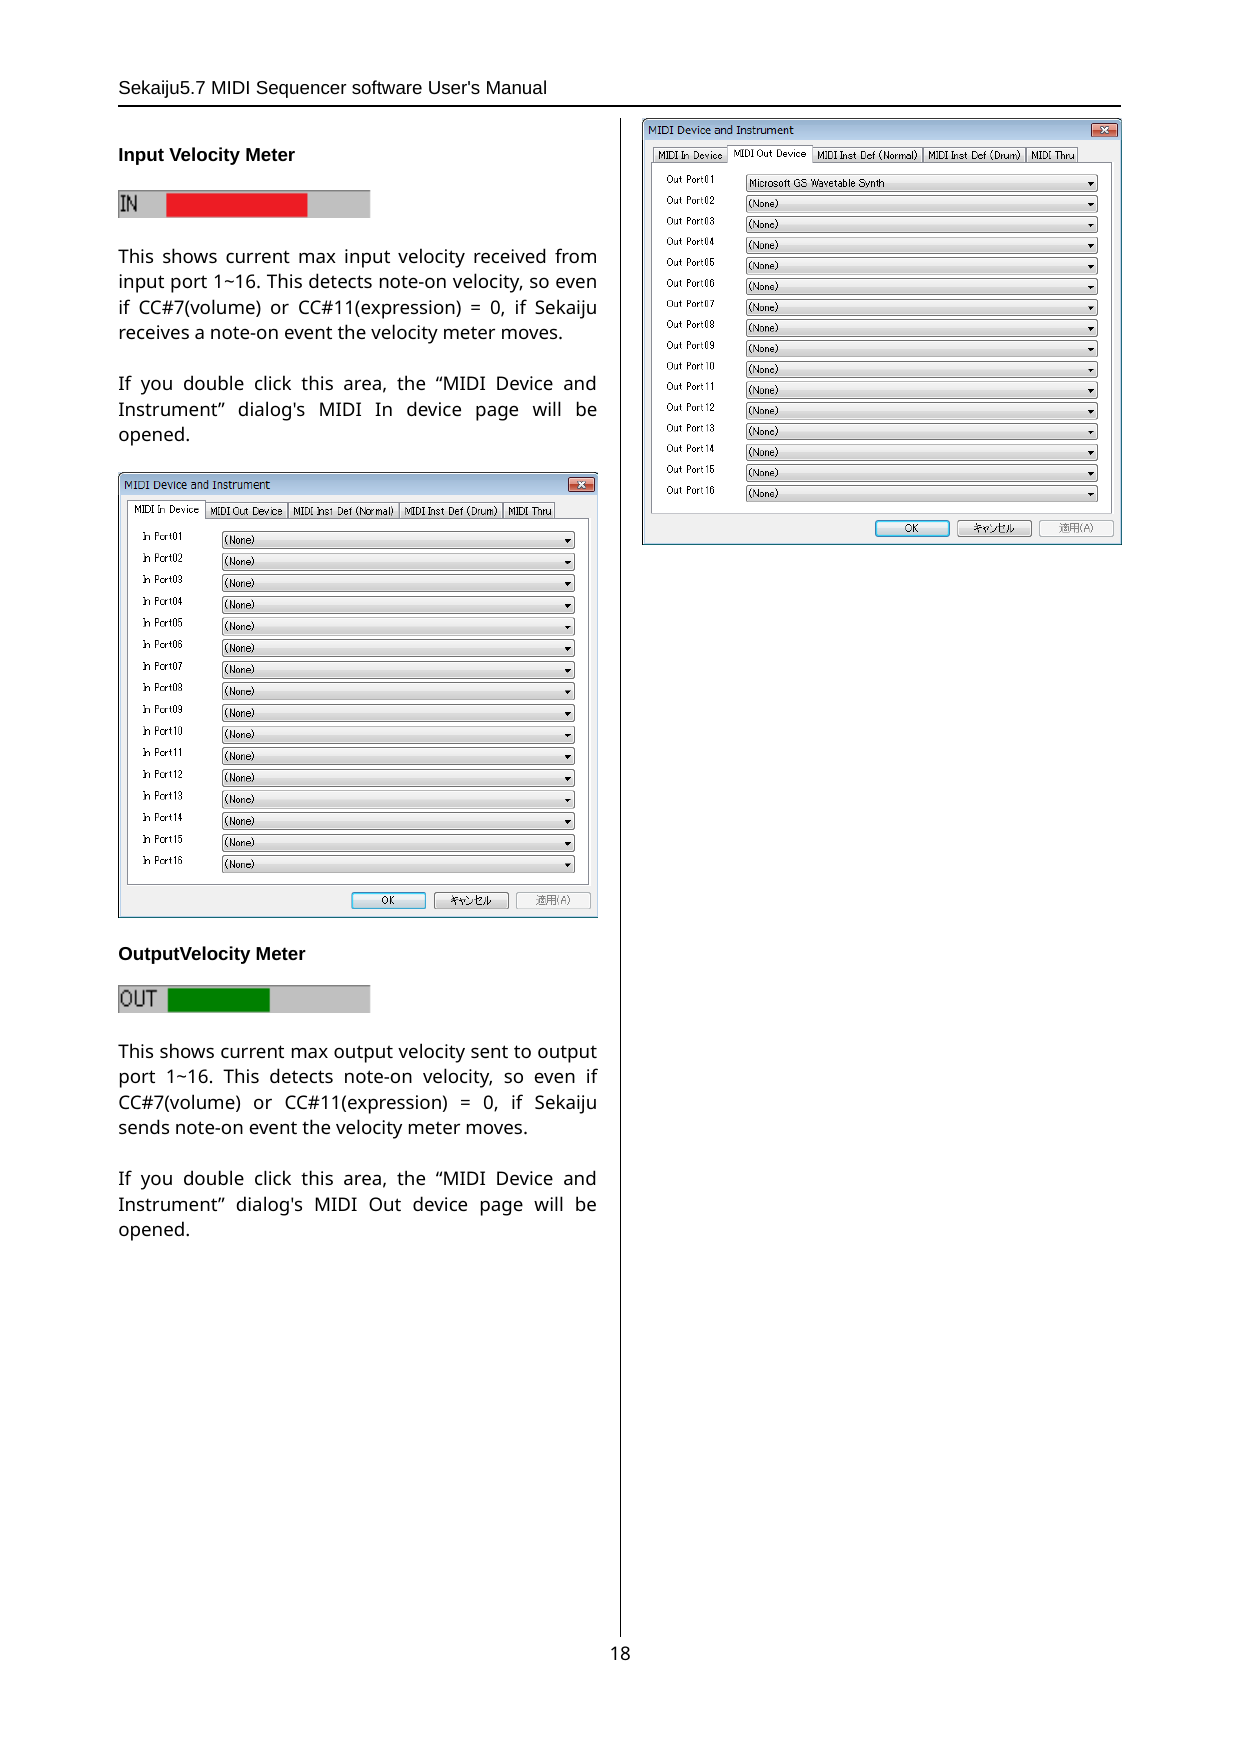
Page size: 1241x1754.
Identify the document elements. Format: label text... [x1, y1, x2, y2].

picture [642, 118, 1122, 545]
text If you double click this area, the “MIDI Device and Instrument” dialog's MIDI In device page will be opened. [118, 371, 598, 447]
text This shows current max output velocity sent to output port 1~16. This detects note-on velocity, so even if CC#7(volume) or CC#11(expression) = 0, if Sekaiju sends note-on event the velocity meter moves. [118, 1038, 598, 1140]
picture [118, 472, 598, 918]
text OutputVelocity Meter [118, 943, 598, 964]
text Input Velocity Meter [118, 144, 598, 165]
text This shows current max input velocity received from input port 1~16. This detects note-on velocity, so even if CC#7(volume) or CC#11(expression) = 0, if Sekaiju receives a note-on event the velocity meter moves. [118, 243, 598, 345]
text If you double click this area, the “MIDI Device and Instrument” dialog's MIDI Out device page will be opened. [118, 1166, 598, 1242]
